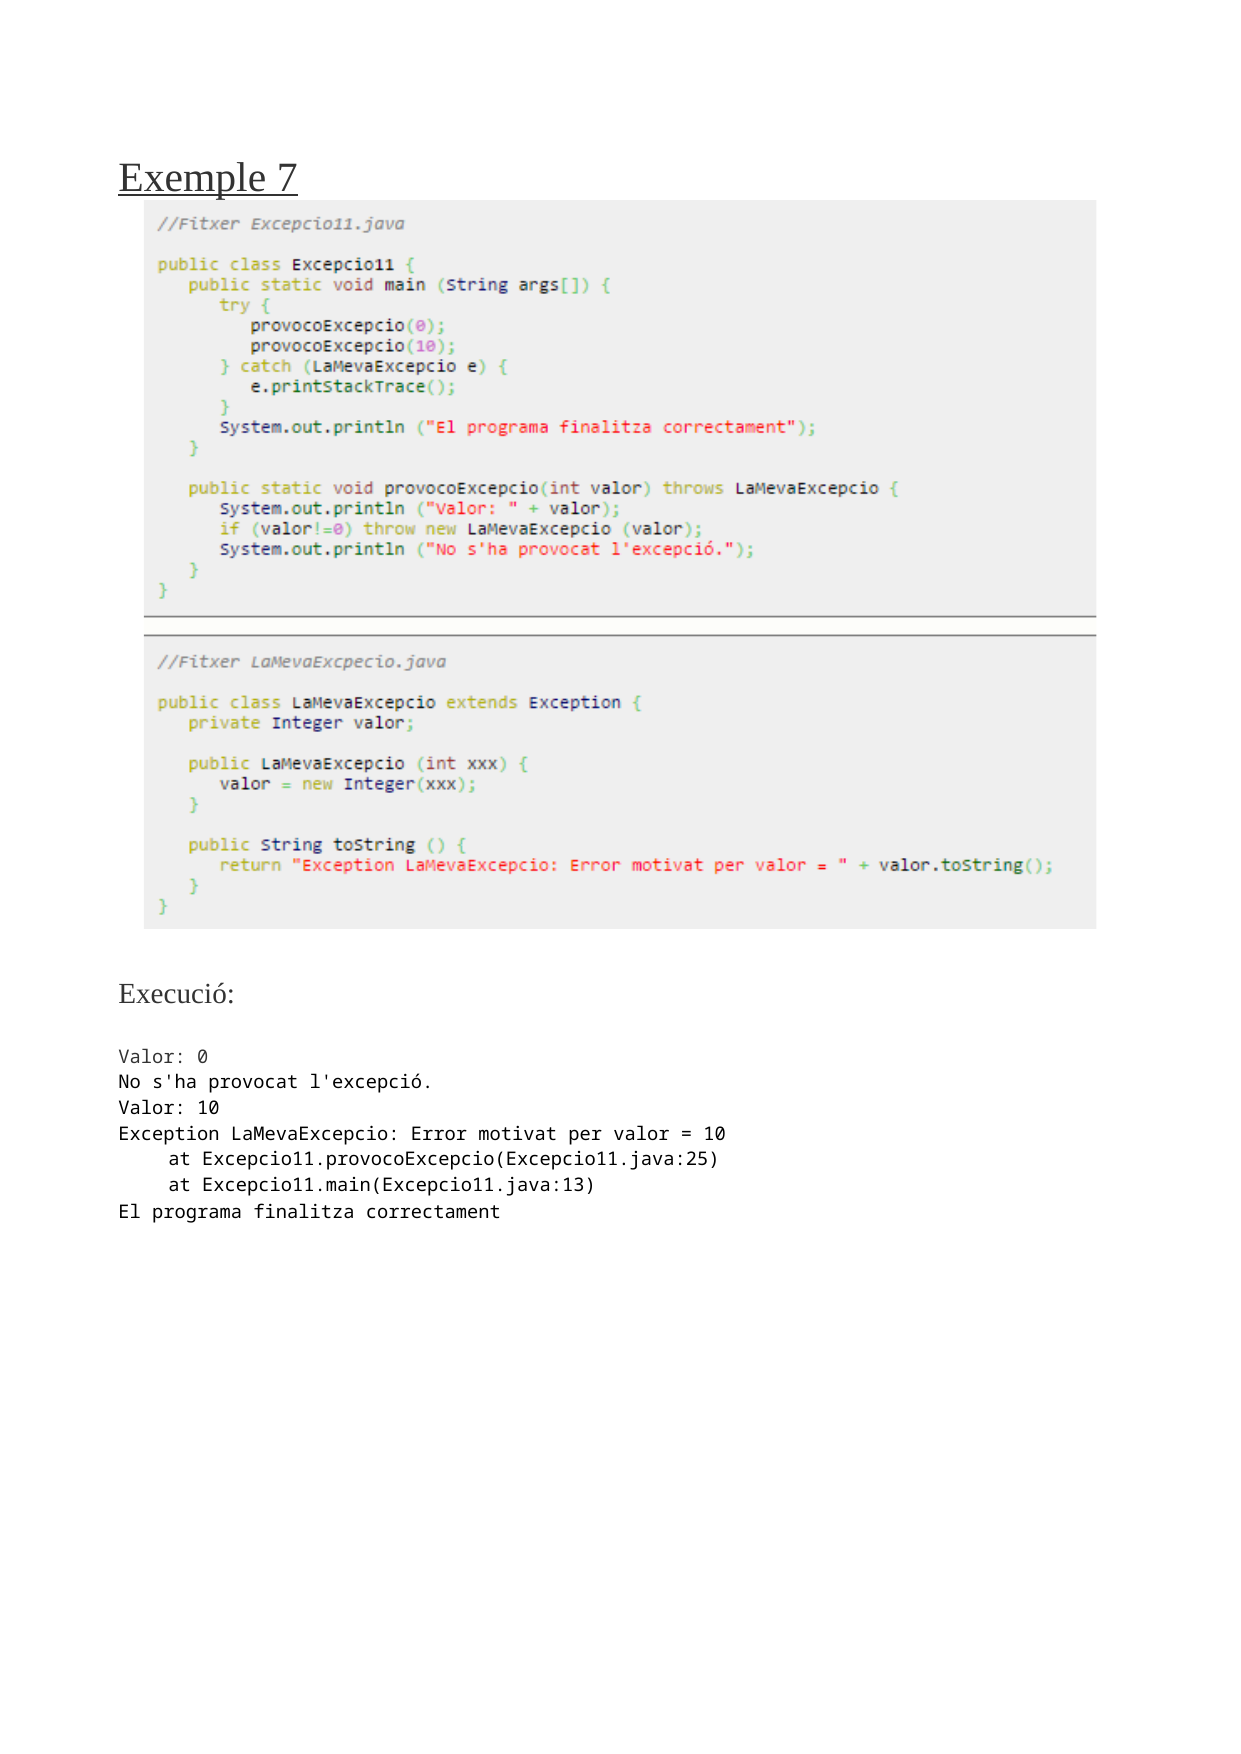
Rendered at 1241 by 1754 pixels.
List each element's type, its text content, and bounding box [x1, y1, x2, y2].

text Valor: 0 [118, 1043, 1122, 1069]
text at Excepcio11.main(Excepcio11.java:13) [118, 1172, 1122, 1198]
text No s'ha provocat l'excepció. [118, 1069, 1122, 1094]
text El programa finalitza correctament [118, 1198, 1122, 1223]
text Valor: 10 [118, 1094, 1122, 1120]
text Execució: [118, 976, 1122, 1010]
picture [143, 200, 1097, 929]
text Exception LaMevaExcepcio: Error motivat per valor = 10 [118, 1120, 1122, 1145]
text Exemple 7 [118, 152, 1122, 200]
text at Excepcio11.provocoExcepcio(Excepcio11.java:25) [118, 1145, 1122, 1172]
